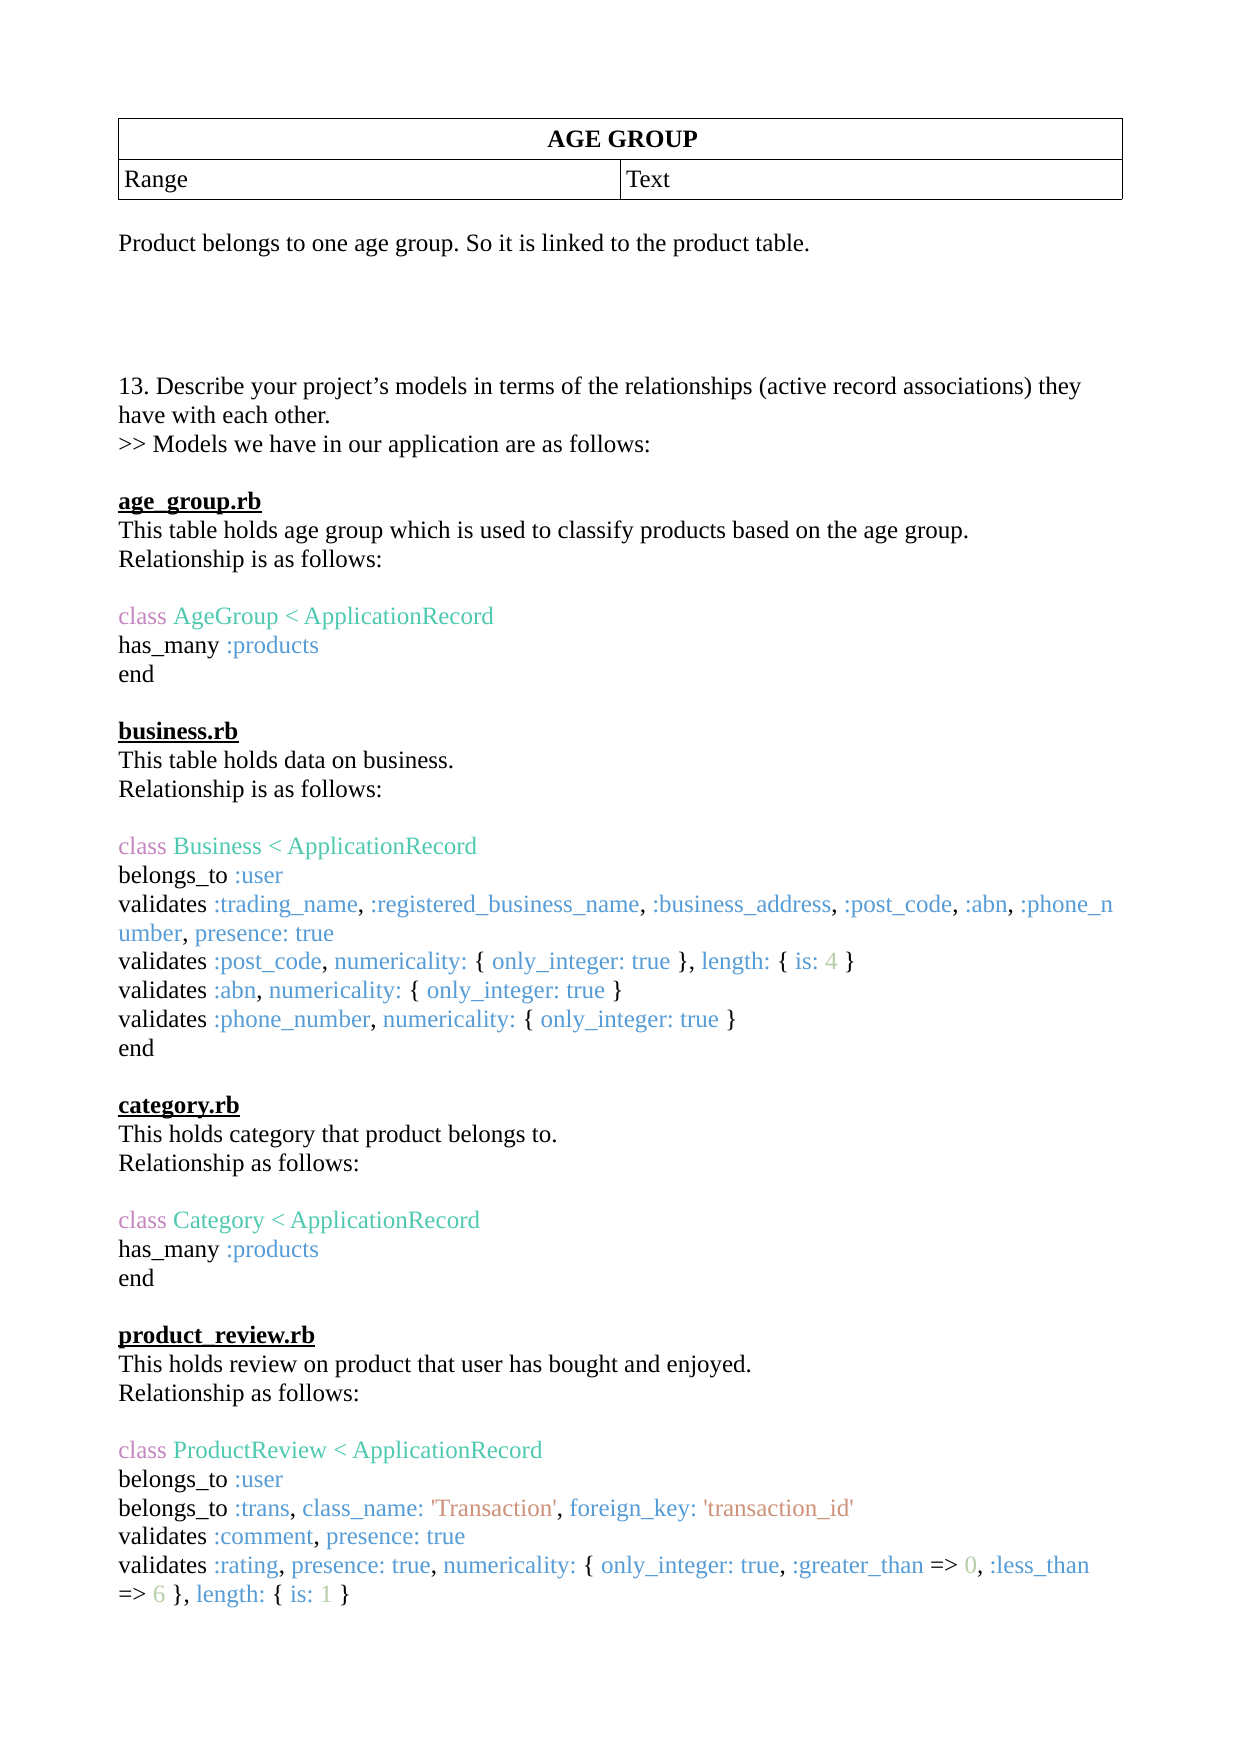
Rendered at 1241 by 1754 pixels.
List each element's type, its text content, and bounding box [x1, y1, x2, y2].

text validates :rating, presence: true, numericality: { only_integer: true, :greater_than => 0, :less_than => 6 }, length: { is: 1 } [118, 1550, 1122, 1608]
text business.rb [118, 716, 1122, 745]
text 13. Describe your project’s models in terms of the relationships (active record associations) they have with each other. [118, 371, 1122, 429]
text validates :trading_name, :registered_business_name, :business_address, :post_code, :abn, :phone_number, presence: true [118, 889, 1122, 946]
text class Business < ApplicationRecord [118, 831, 1122, 860]
text class ProductReview < ApplicationRecord [118, 1435, 1122, 1464]
text belongs_to :user [118, 860, 1122, 889]
text Product belongs to one age group. So it is linked to the product table. [118, 228, 1122, 256]
text Relationship as follows: [118, 1378, 1122, 1406]
text belongs_to :user [118, 1464, 1122, 1493]
text This table holds data on business. [118, 745, 1122, 774]
text has_many :products [118, 1234, 1122, 1263]
table_cell Text [621, 160, 1122, 199]
text belongs_to :trans, class_name: 'Transaction', foreign_key: 'transaction_id' [118, 1493, 1122, 1521]
text >> Models we have in our application are as follows: [118, 429, 1122, 486]
text category.rb [118, 1090, 1122, 1119]
text validates :phone_number, numericality: { only_integer: true } [118, 1004, 1122, 1033]
text Relationship is as follows: [118, 544, 1122, 573]
text validates :comment, presence: true [118, 1521, 1122, 1550]
text Relationship as follows: [118, 1148, 1122, 1176]
text validates :post_code, numericality: { only_integer: true }, length: { is: 4 } [118, 946, 1122, 975]
text This holds review on product that user has bought and enjoyed. [118, 1349, 1122, 1378]
text class Category < ApplicationRecord [118, 1205, 1122, 1234]
text age_group.rb [118, 486, 1122, 515]
text end [118, 1033, 1122, 1061]
text This table holds age group which is used to classify products based on the age group. [118, 515, 1122, 544]
text class AgeGroup < ApplicationRecord [118, 601, 1122, 630]
text Relationship is as follows: [118, 774, 1122, 803]
text product_review.rb [118, 1320, 1122, 1349]
text has_many :products [118, 630, 1122, 659]
text end [118, 659, 1122, 688]
table_header AGE GROUP [119, 119, 1122, 158]
text validates :abn, numericality: { only_integer: true } [118, 975, 1122, 1004]
text end [118, 1263, 1122, 1291]
table_cell Range [119, 160, 620, 199]
text This holds category that product belongs to. [118, 1119, 1122, 1148]
